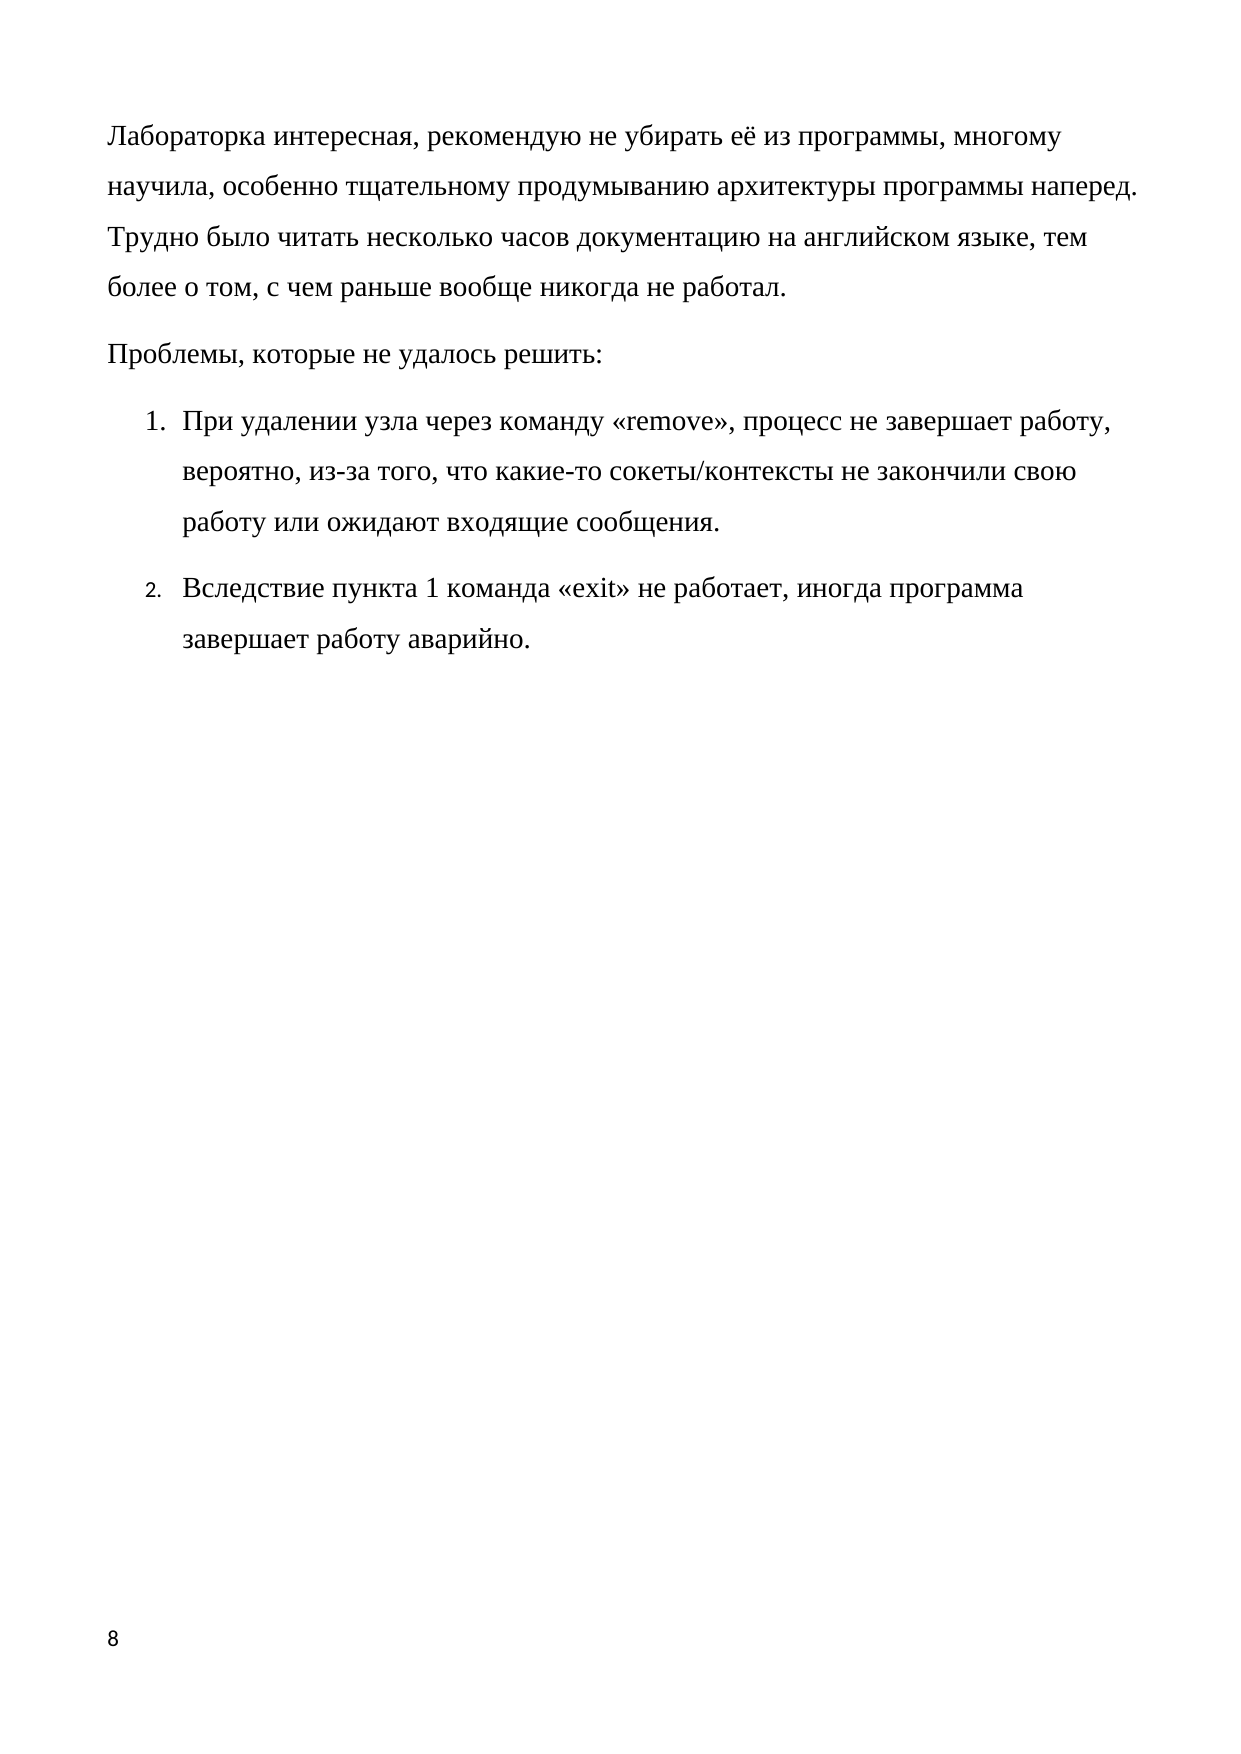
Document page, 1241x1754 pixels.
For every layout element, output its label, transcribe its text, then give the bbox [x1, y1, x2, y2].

text Проблемы, которые не удалось решить: [107, 336, 1153, 369]
list При удалении узла через команду «remove», процесс не завершает работу, вероятно, из-за того, что какие-то сокеты/контексты не закончили свою работу или ожидают входящие сообщения. [144, 403, 1153, 537]
text Лабораторка интересная, рекомендую не убирать её из программы, многому научила, особенно тщательному продумыванию архитектуры программы наперед. Трудно было читать несколько часов документацию на английском языке, тем более о том, с чем раньше вообще никогда не работал. [107, 118, 1153, 303]
list Вследствие пункта 1 команда «exit» не работает, иногда программа завершает работу аварийно. [144, 571, 1153, 654]
